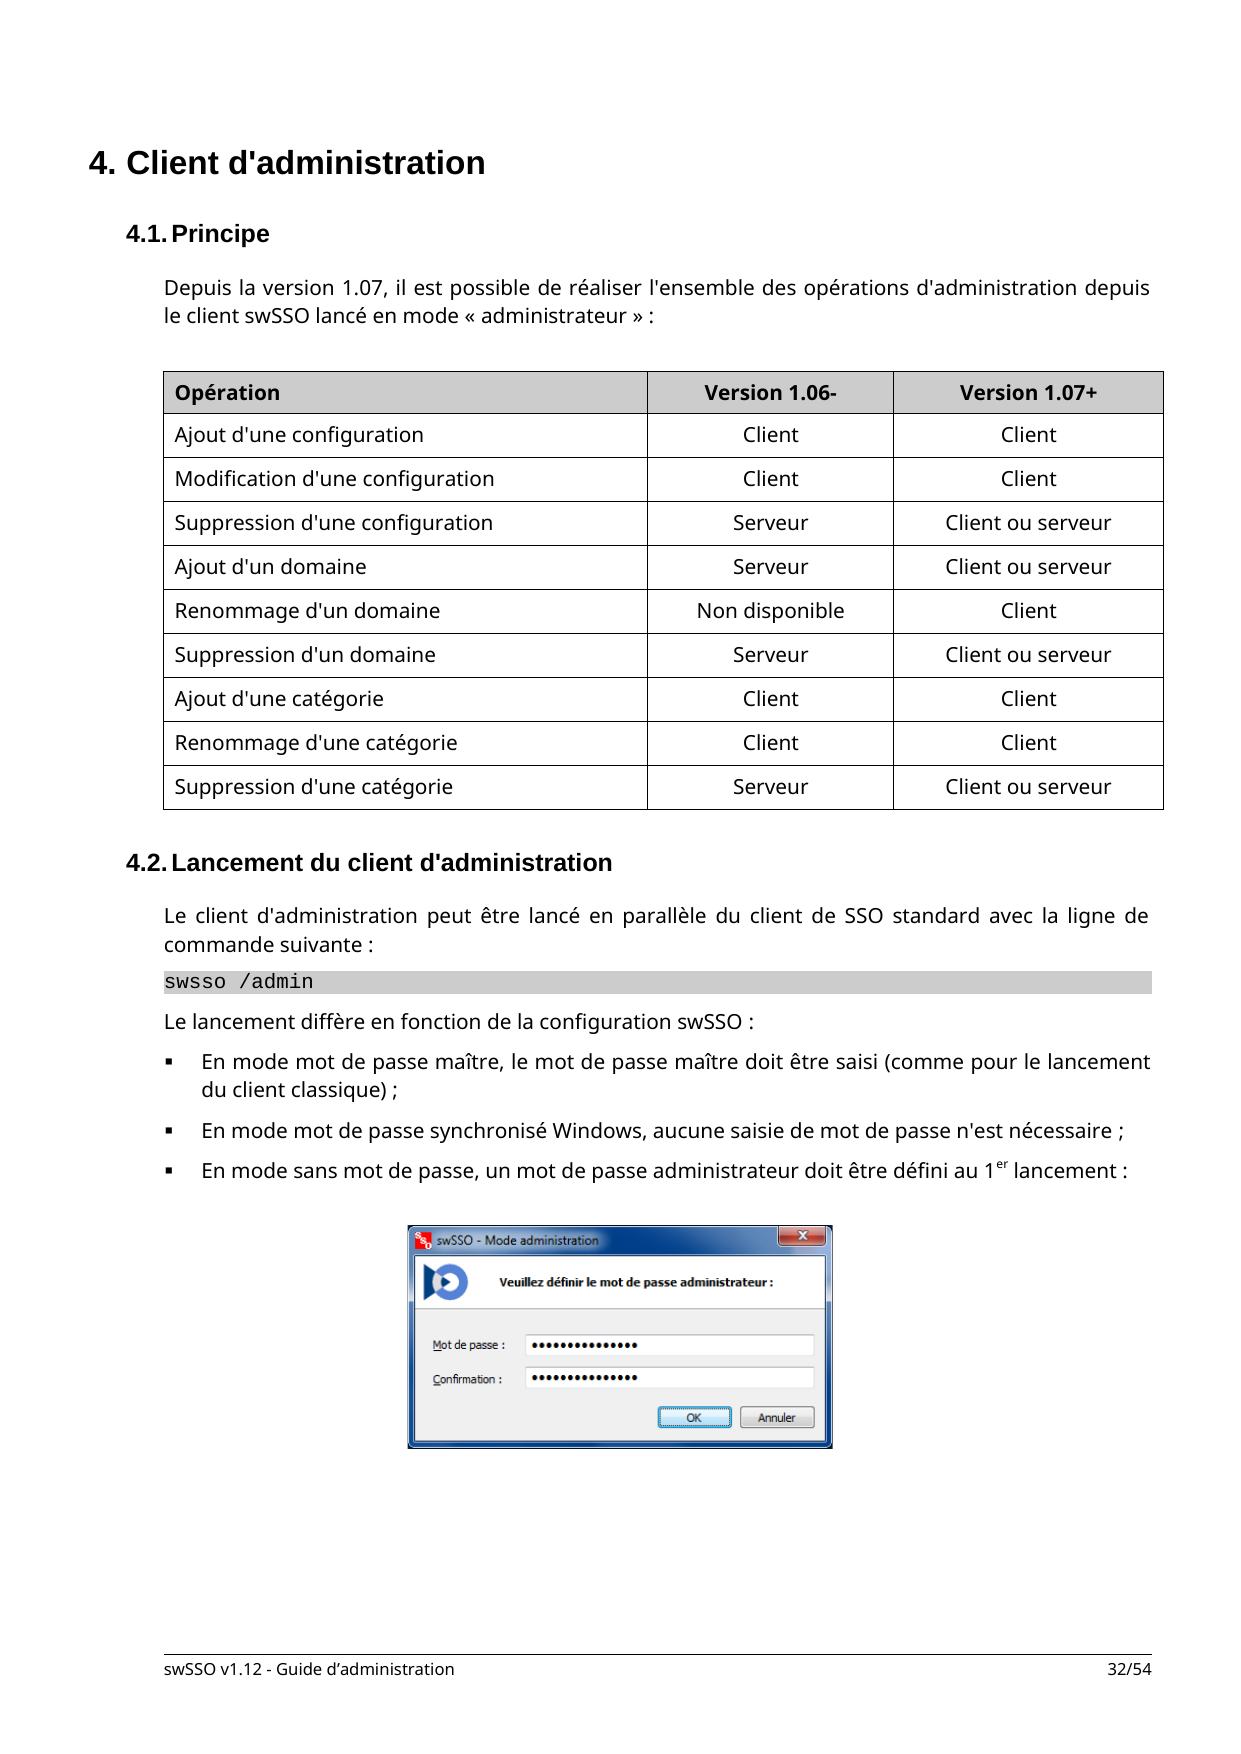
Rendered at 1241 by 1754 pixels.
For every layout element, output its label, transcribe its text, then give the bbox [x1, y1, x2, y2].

table_cell Non disponible [648, 590, 893, 633]
table_cell Client ou serveur [894, 634, 1163, 677]
table_cell Client ou serveur [894, 766, 1163, 809]
list En mode mot de passe synchronisé Windows, aucune saisie de mot de passe n'est nécessaire ; [164, 1116, 1152, 1144]
list En mode mot de passe maître, le mot de passe maître doit être saisi (comme pour le lancement du client classique) ; [164, 1047, 1152, 1104]
table_cell Suppression d'un domaine [164, 634, 647, 677]
text Le lancement diffère en fonction de la configuration swSSO : [164, 1007, 1152, 1035]
table_header Version 1.07+ [894, 372, 1163, 413]
table_header Version 1.06- [648, 372, 893, 413]
subtitle Client d'administration [89, 143, 1152, 182]
subtitle Principe [126, 219, 1152, 248]
text Depuis la version 1.07, il est possible de réaliser l'ensemble des opérations d'administration depuis le client swSSO lancé en mode « administrateur » : [164, 273, 1152, 330]
table_cell Suppression d'une configuration [164, 502, 647, 545]
table_cell Client ou serveur [894, 502, 1163, 545]
table_cell Renommage d'une catégorie [164, 722, 647, 765]
table_cell Client [648, 678, 893, 721]
subtitle Lancement du client d'administration [126, 848, 1152, 876]
table_cell Client [648, 414, 893, 457]
table_cell Client [648, 722, 893, 765]
table_cell Ajout d'une configuration [164, 414, 647, 457]
table_cell Client [648, 458, 893, 501]
table_cell Serveur [648, 766, 893, 809]
table_header Opération [164, 372, 647, 413]
table_cell Client [894, 722, 1163, 765]
picture [407, 1225, 833, 1449]
table_cell Client [894, 590, 1163, 633]
table_cell Renommage d'un domaine [164, 590, 647, 633]
text swsso /admin [164, 971, 1152, 994]
table_cell Serveur [648, 502, 893, 545]
table_cell Modification d'une configuration [164, 458, 647, 501]
table_cell Client [894, 414, 1163, 457]
table_cell Serveur [648, 546, 893, 589]
table_cell Ajout d'une catégorie [164, 678, 647, 721]
table_cell Ajout d'un domaine [164, 546, 647, 589]
table_cell Client ou serveur [894, 546, 1163, 589]
table_cell Client [894, 458, 1163, 501]
table_cell Client [894, 678, 1163, 721]
text Le client d'administration peut être lancé en parallèle du client de SSO standard avec la ligne de commande suivante : [164, 901, 1152, 958]
list En mode sans mot de passe, un mot de passe administrateur doit être défini au 1er lancement : [164, 1156, 1152, 1184]
table_cell Serveur [648, 634, 893, 677]
table_cell Suppression d'une catégorie [164, 766, 647, 809]
